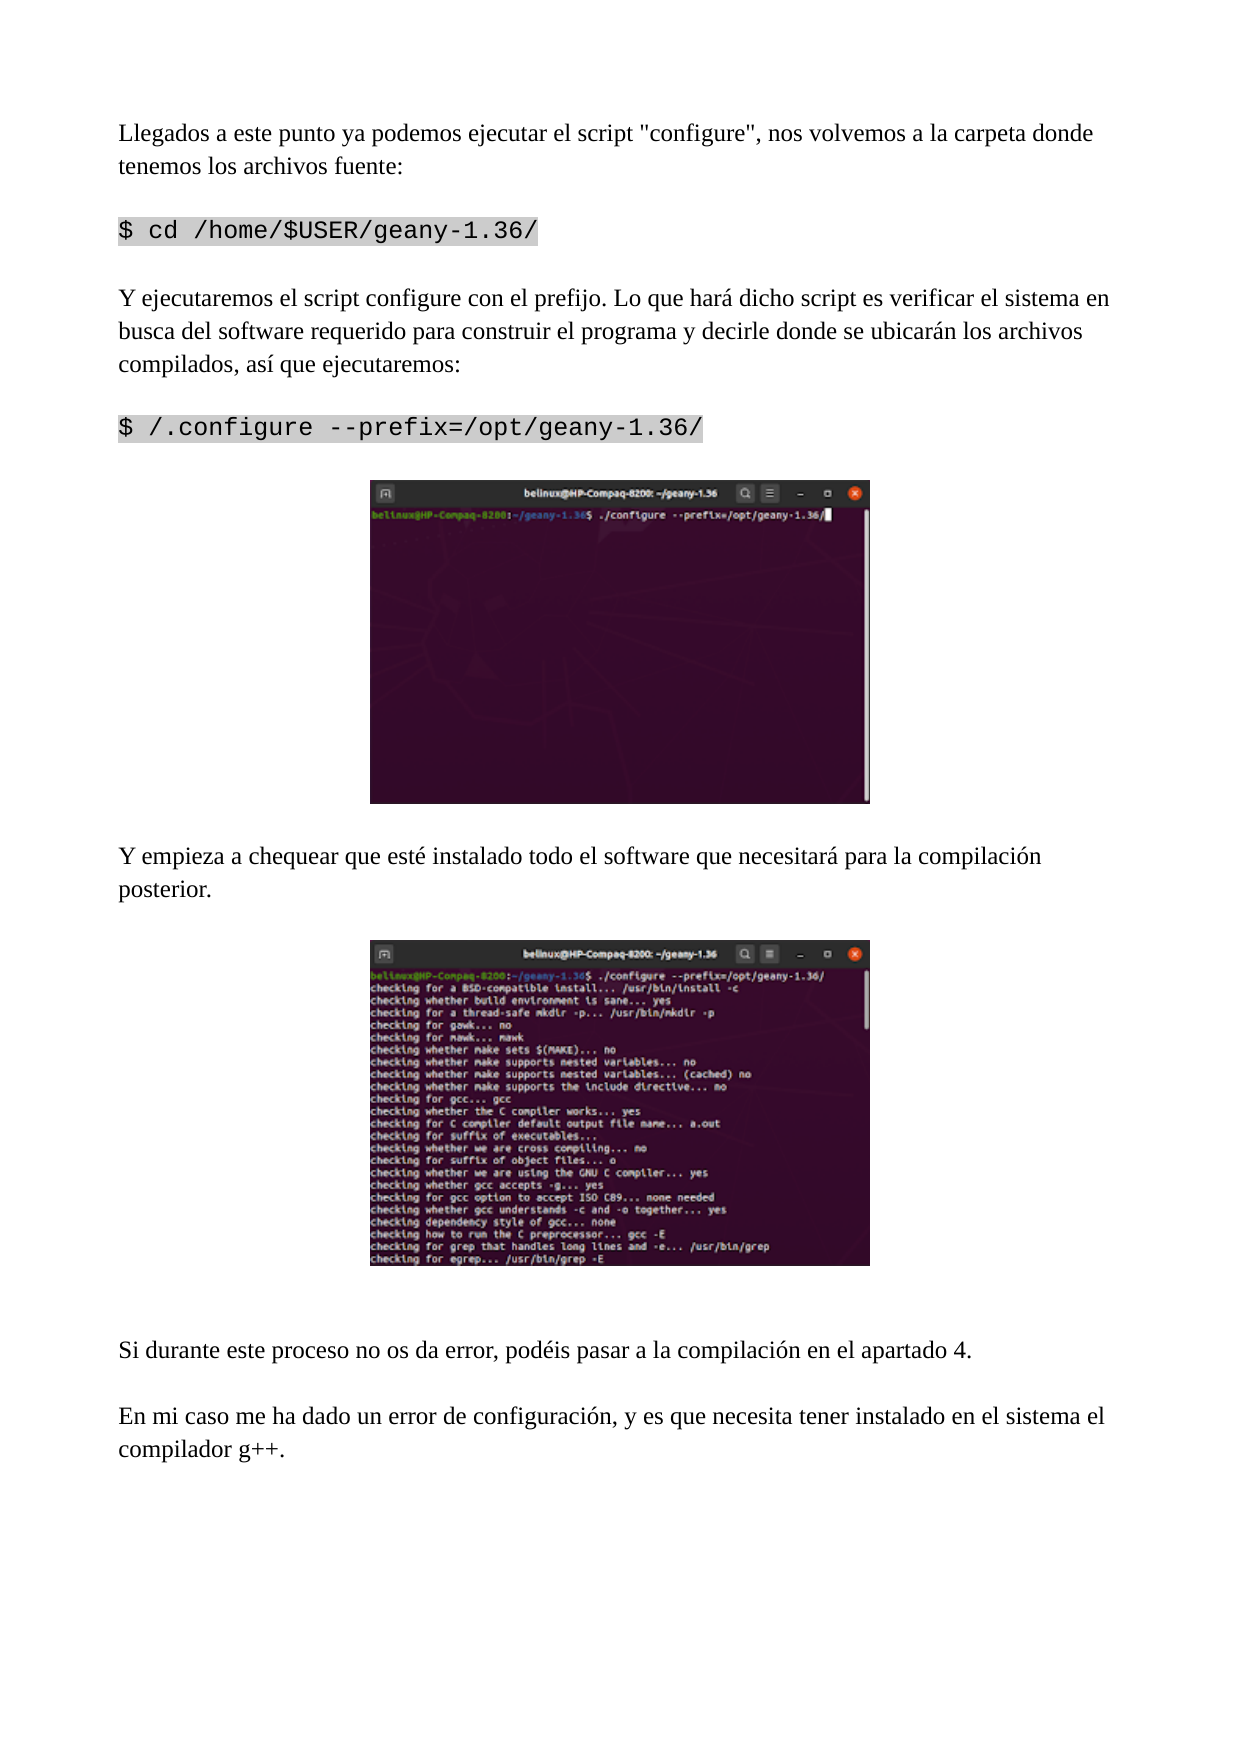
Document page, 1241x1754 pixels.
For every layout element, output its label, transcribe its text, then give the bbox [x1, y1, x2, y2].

text Y empieza a chequear que esté instalado todo el software que necesitará para la compilación posterior. [118, 841, 1122, 903]
picture [370, 940, 870, 1266]
text Y ejecutaremos el script configure con el prefijo. Lo que hará dicho script es verificar el sistema en busca del software requerido para construir el programa y decirle donde se ubicarán los archivos compilados, así que ejecutaremos: [118, 283, 1122, 377]
text Si durante este proceso no os da error, podéis pasar a la compilación en el apartado 4. [118, 1335, 1122, 1364]
text En mi caso me ha dado un error de configuración, y es que necesita tener instalado en el sistema el compilador g++. [118, 1401, 1122, 1463]
text Llegados a este punto ya podemos ejecutar el script "configure", nos volvemos a la carpeta donde tenemos los archivos fuente: [118, 118, 1122, 180]
text $ /.configure --prefix=/opt/geany-1.36/ [118, 415, 1122, 443]
text $ cd /home/$USER/geany-1.36/ [118, 217, 1122, 246]
picture [370, 480, 870, 804]
